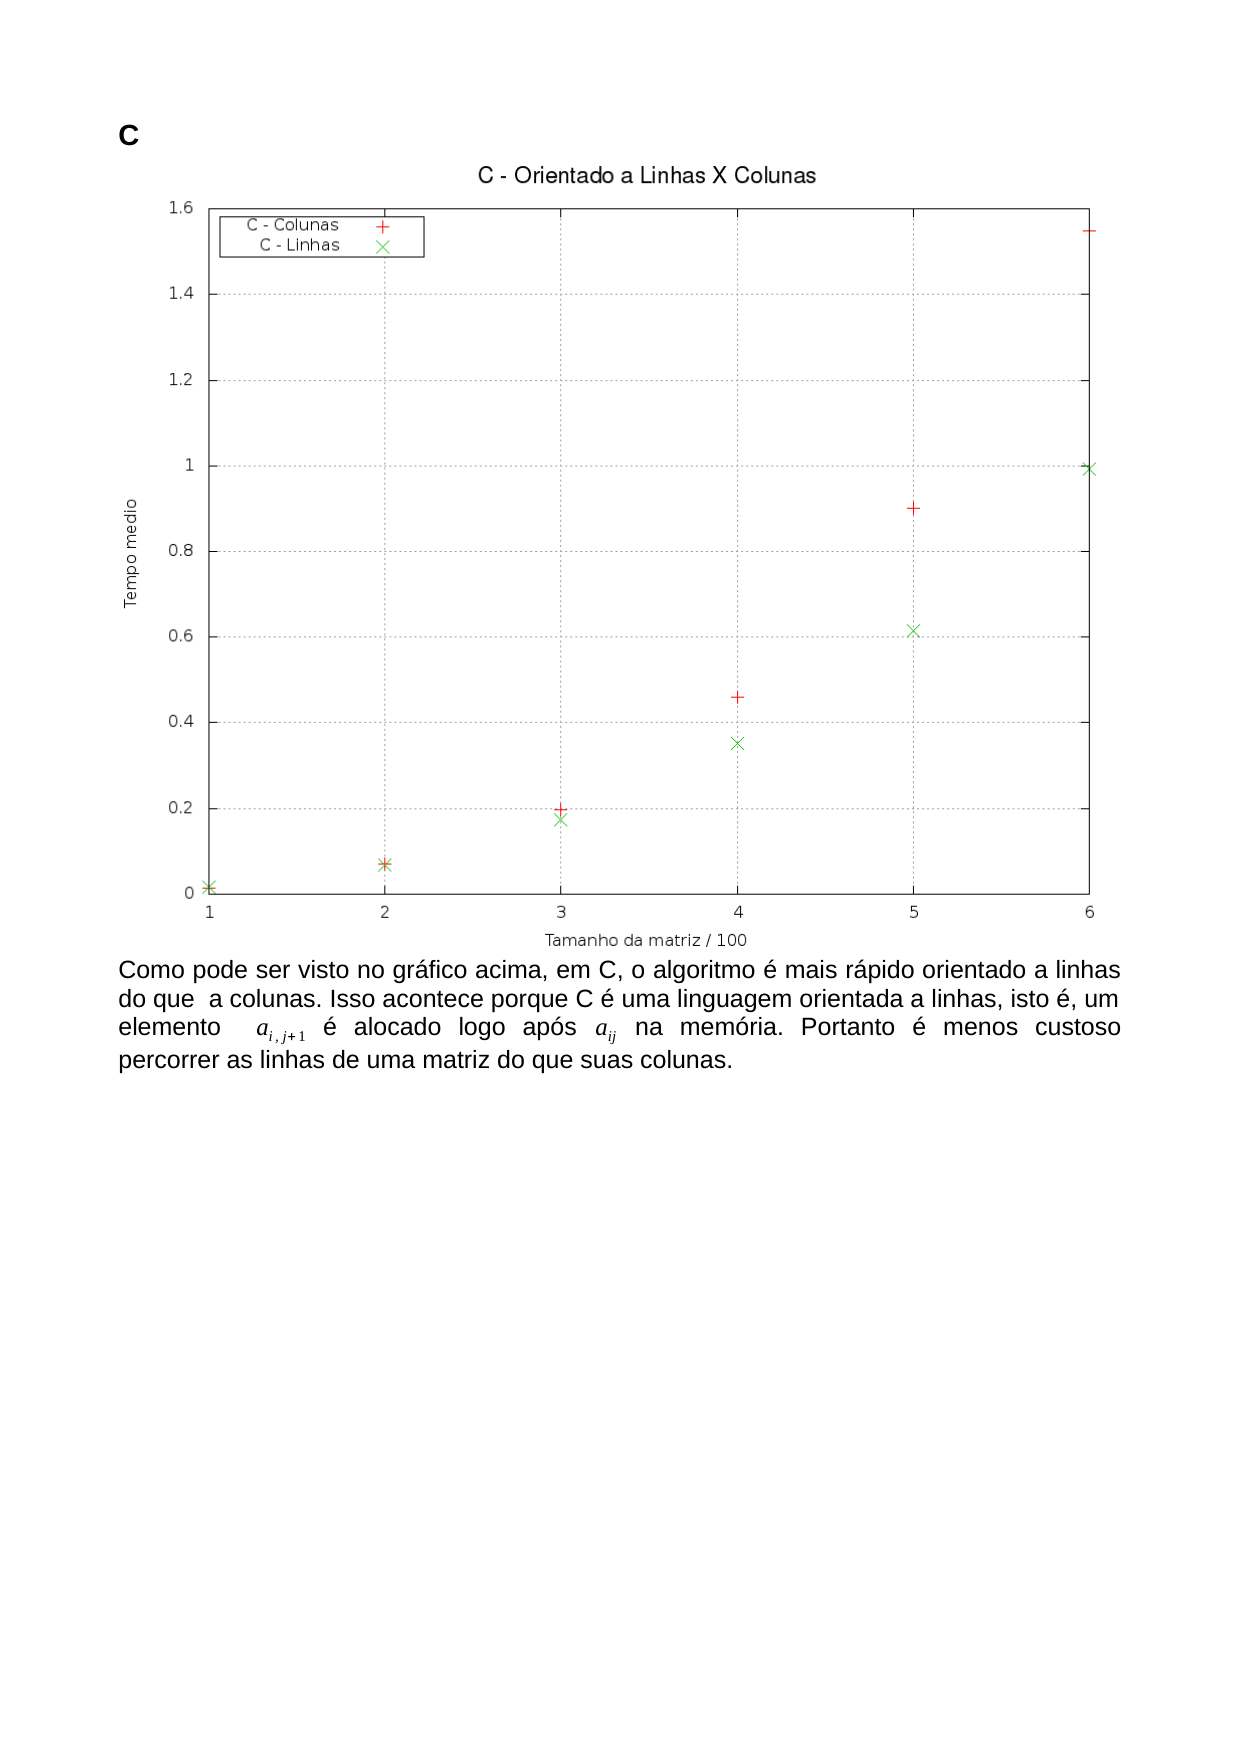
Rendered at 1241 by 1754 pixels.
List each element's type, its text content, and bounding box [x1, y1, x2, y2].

text C [118, 118, 1122, 151]
picture [118, 151, 1123, 955]
text Como pode ser visto no gráfico acima, em C, o algoritmo é mais rápido orientado a linhas do que a colunas. Isso acontece porque C é uma linguagem orientada a linhas, isto é, um elemento é alocado logo apósna memória. Portanto é menos custoso percorrer as linhas de uma matriz do que suas colunas. [118, 955, 1122, 1074]
